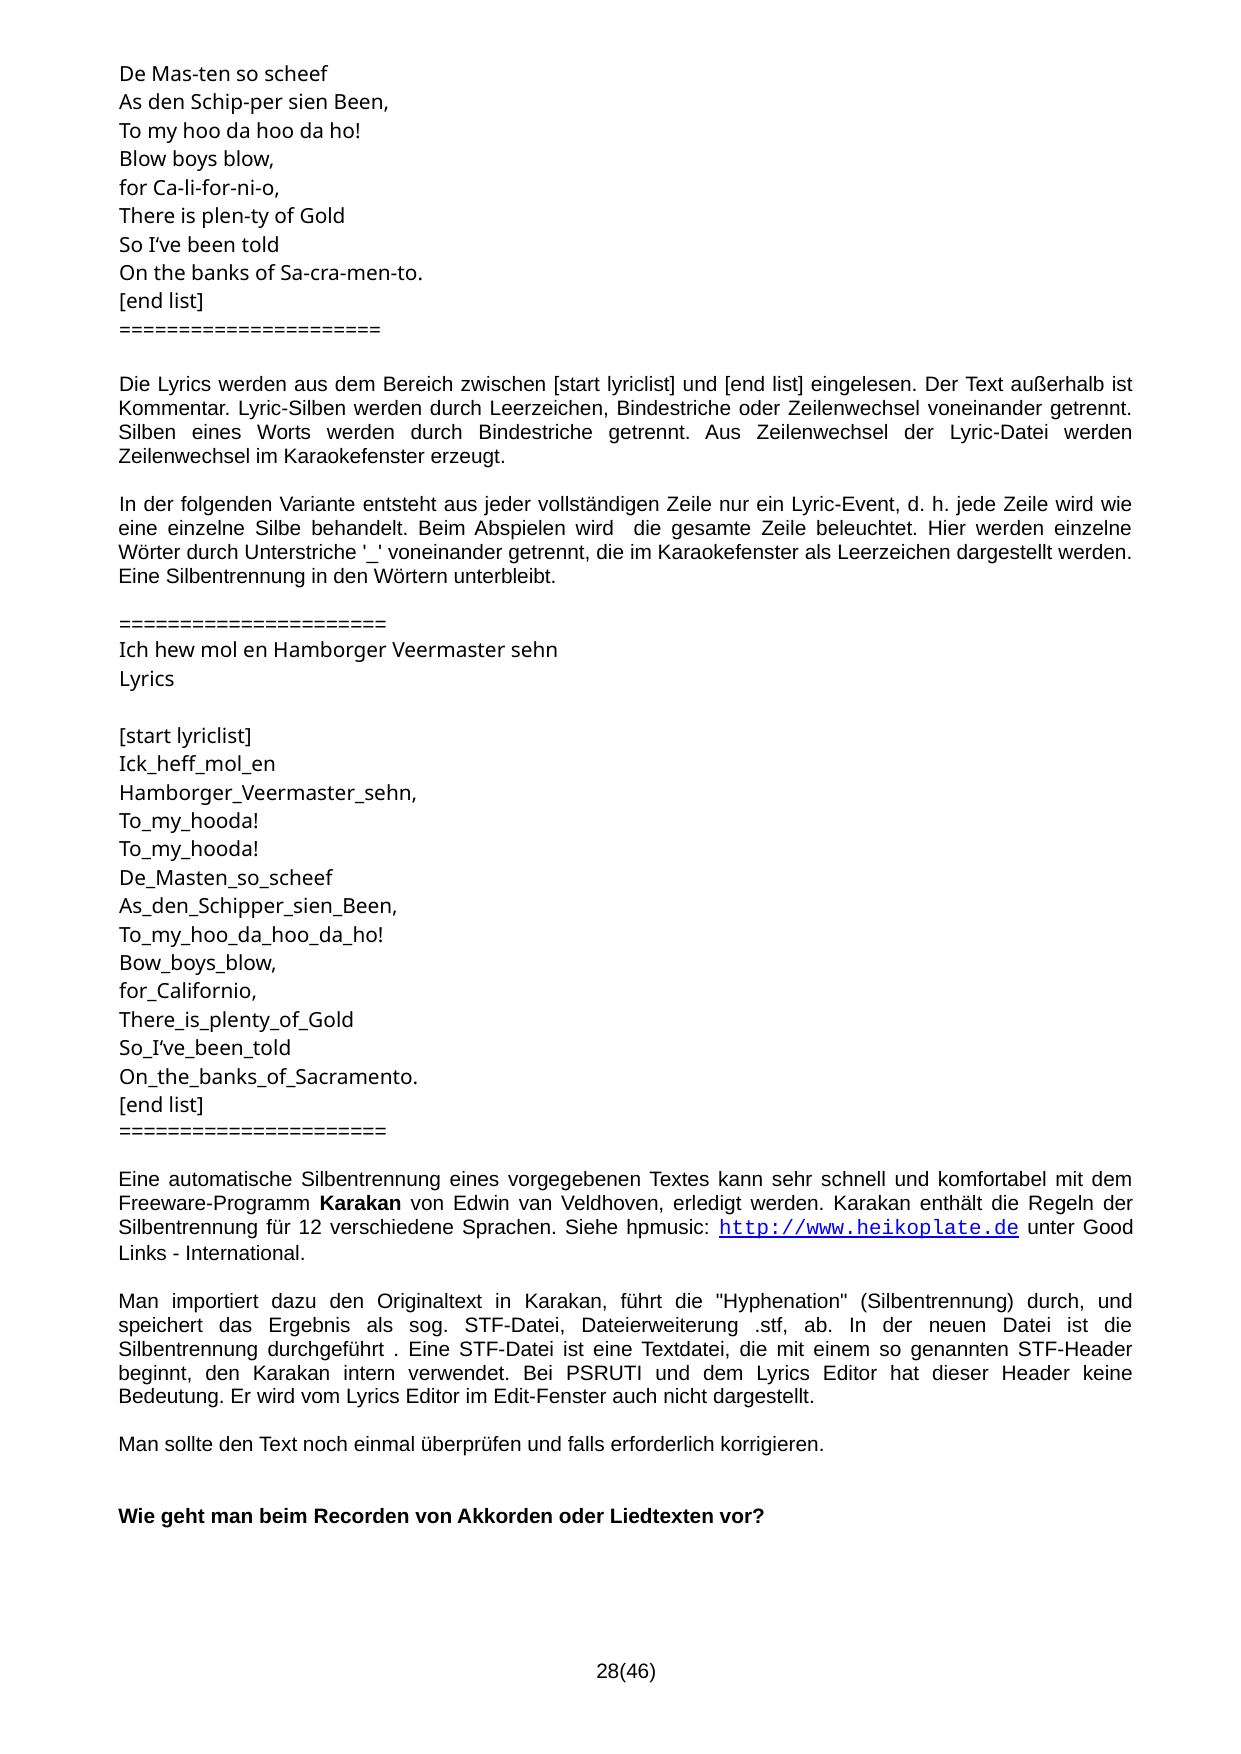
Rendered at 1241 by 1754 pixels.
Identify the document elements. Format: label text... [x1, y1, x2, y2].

text So I‘ve been told [118, 230, 1134, 258]
text So_I‘ve_been_told [118, 1033, 1134, 1062]
text De Mas-ten so scheef [118, 59, 1134, 87]
text [start lyriclist] [118, 721, 1134, 749]
text To_my_hooda! [118, 834, 1134, 863]
text [end list] [118, 1090, 1134, 1119]
text for_Californio, [118, 977, 1134, 1005]
text for Ca-li-for-ni-o, [118, 173, 1134, 201]
text ====================== [118, 611, 1134, 635]
text Bow_boys_blow, [118, 948, 1134, 977]
text There is plen-ty of Gold [118, 201, 1134, 230]
text Eine automatische Silbentrennung eines vorgegebenen Textes kann sehr schnell und komfortabel mit dem Freeware-Programm Karakan von Edwin van Veldhoven, erledigt werden. Karakan enthält die Regeln der Silbentrennung für 12 verschiedene Sprachen. Siehe hpmusic: http://www.heikoplate.de unter Good Links - International. [118, 1167, 1134, 1264]
text To_my_hoo_da_hoo_da_ho! [118, 920, 1134, 948]
text ====================== [118, 1119, 1134, 1143]
text On the banks of Sa-cra-men-to. [118, 258, 1134, 287]
subtitle Wie geht man beim Recorden von Akkorden oder Liedtexten vor? [118, 1503, 1134, 1527]
text Blow boys blow, [118, 144, 1134, 173]
text Hamborger_Veermaster_sehn, [118, 778, 1134, 806]
text Man sollte den Text noch einmal überprüfen und falls erforderlich korrigieren. [118, 1432, 1134, 1456]
text Man importiert dazu den Originaltext in Karakan, führt die "Hyphenation" (Silbentrennung) durch, und speichert das Ergebnis als sog. STF-Datei, Dateierweiterung .stf, ab. In der neuen Datei ist die Silbentrennung durchgeführt . Eine STF-Datei ist eine Textdatei, die mit einem so genannten STF-Header beginnt, den Karakan intern verwendet. Bei PSRUTI und dem Lyrics Editor hat dieser Header keine Bedeutung. Er wird vom Lyrics Editor im Edit-Fenster auch nicht dargestellt. [118, 1288, 1134, 1408]
text In der folgenden Variante entsteht aus jeder vollständigen Zeile nur ein Lyric-Event, d. h. jede Zeile wird wie eine einzelne Silbe behandelt. Beim Abspielen wird die gesamte Zeile beleuchtet. Hier werden einzelne Wörter durch Unterstriche '_' voneinander getrennt, die im Karaokefenster als Leerzeichen dargestellt werden. Eine Silbentrennung in den Wörtern unterbleibt. [118, 492, 1134, 587]
text Die Lyrics werden aus dem Bereich zwischen [start lyriclist] und [end list] eingelesen. Der Text außerhalb ist Kommentar. Lyric-Silben werden durch Leerzeichen, Bindestriche oder Zeilenwechsel voneinander getrennt. Silben eines Worts werden durch Bindestriche getrennt. Aus Zeilenwechsel der Lyric-Datei werden Zeilenwechsel im Karaokefenster erzeugt. [118, 372, 1134, 468]
text There_is_plenty_of_Gold [118, 1005, 1134, 1033]
text To my hoo da hoo da ho! [118, 116, 1134, 144]
text Lyrics [118, 664, 1134, 692]
text ====================== [118, 315, 1134, 343]
text As_den_Schipper_sien_Been, [118, 891, 1134, 920]
text To_my_hooda! [118, 806, 1134, 834]
text As den Schip-per sien Been, [118, 87, 1134, 116]
text De_Masten_so_scheef [118, 863, 1134, 891]
text On_the_banks_of_Sacramento. [118, 1062, 1134, 1090]
text Ich hew mol en Hamborger Veermaster sehn [118, 635, 1134, 664]
text [end list] [118, 287, 1134, 315]
text Ick_heff_mol_en [118, 749, 1134, 778]
